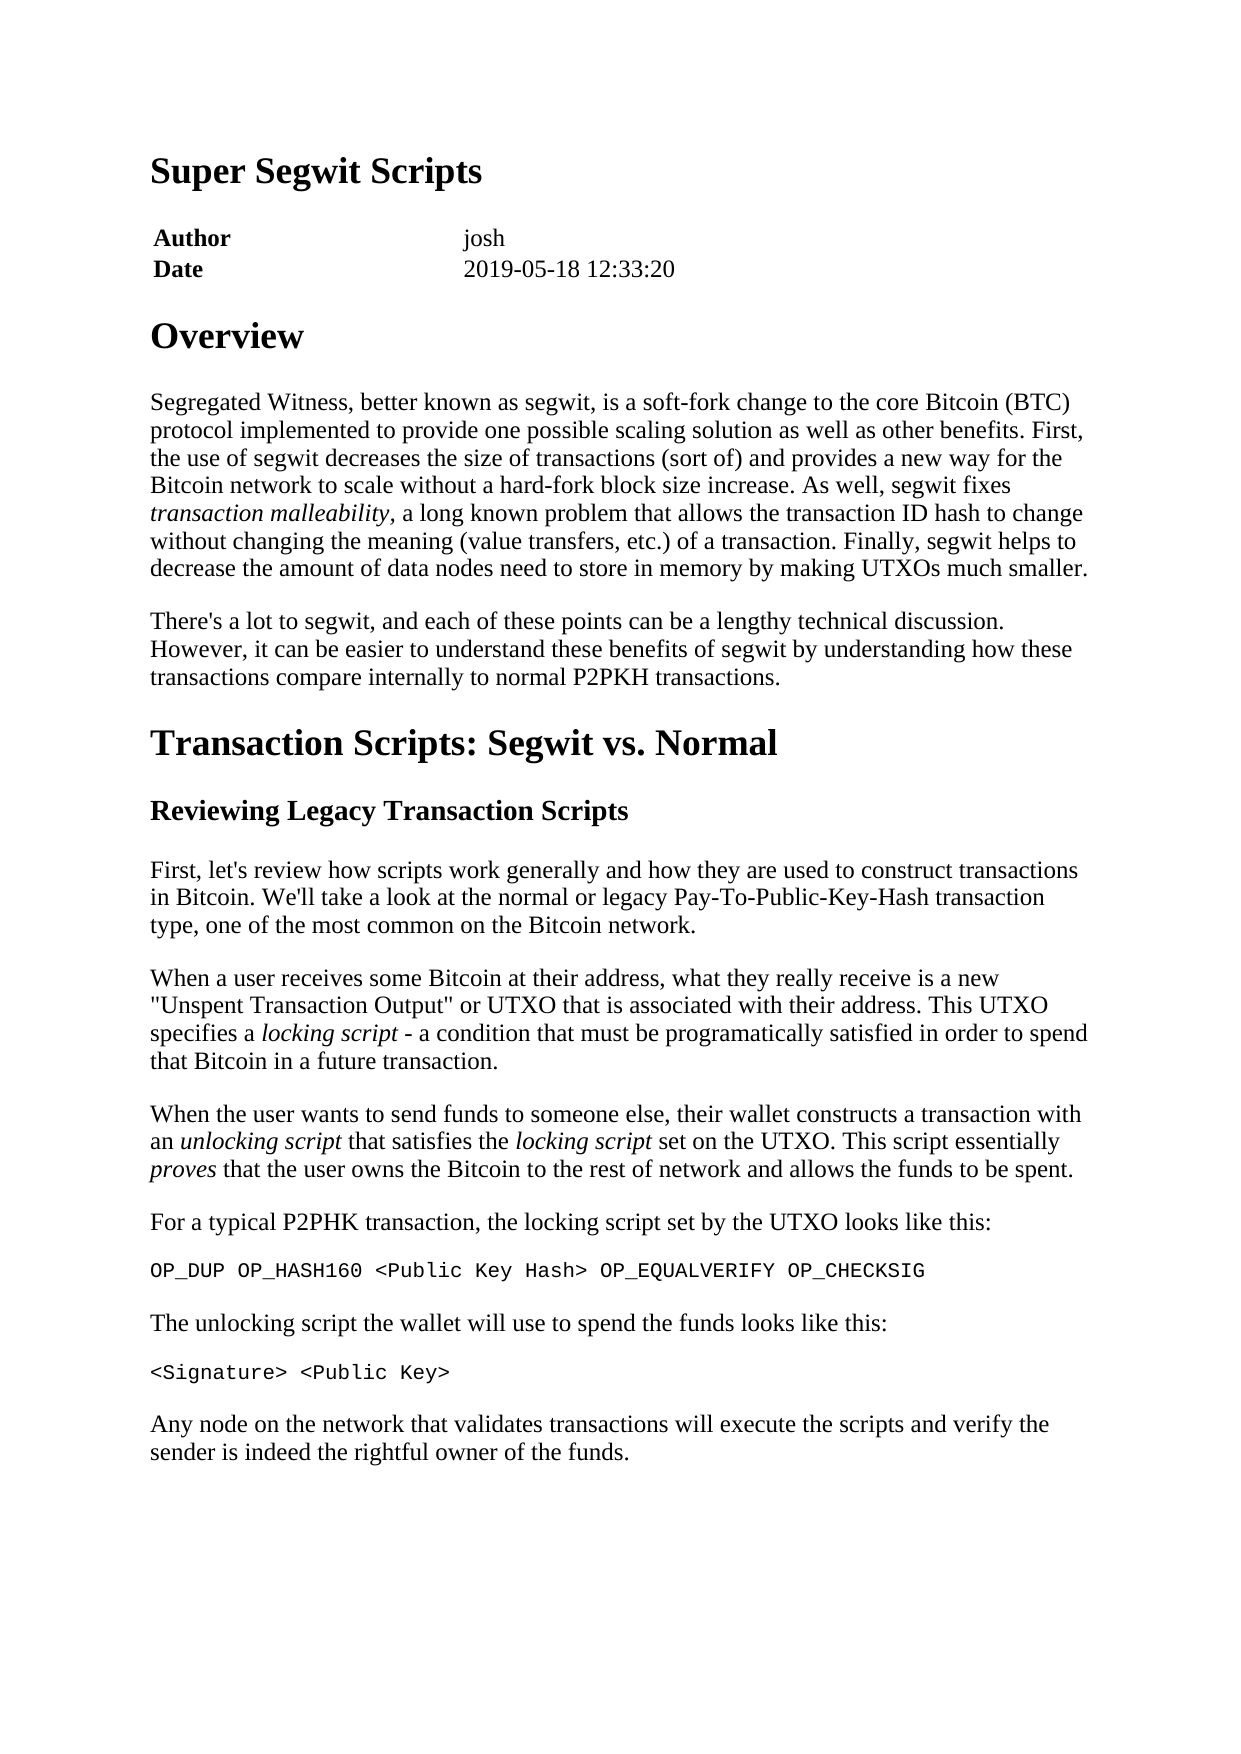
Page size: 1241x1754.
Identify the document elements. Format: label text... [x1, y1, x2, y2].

text OP_DUP OP_HASH160 <Public Key Hash> OP_EQUALVERIFY OP_CHECKSIG [150, 1261, 1090, 1284]
table_header Author [152, 223, 462, 253]
subtitle Super Segwit Scripts [150, 150, 1090, 192]
subtitle Overview [150, 316, 1090, 357]
text First, let's review how scripts work generally and how they are used to construct transactions in Bitcoin. We'll take a look at the normal or legacy Pay-To-Public-Key-Hash transaction type, one of the most common on the Bitcoin network. [150, 856, 1090, 939]
table_cell 2019-05-18 12:33:20 [462, 254, 1092, 284]
text There's a lot to segwit, and each of these points can be a lengthy technical discussion. However, it can be easier to understand these benefits of segwit by understanding how these transactions compare internally to normal P2PKH transactions. [150, 607, 1090, 690]
text When a user receives some Bitcoin at their address, what they really receive is a new "Unspent Transaction Output" or UTXO that is associated with their address. This UTXO specifies a locking script - a condition that must be programatically satisfied in order to spend that Bitcoin in a future transaction. [150, 964, 1090, 1075]
text <Signature> <Public Key> [150, 1362, 1090, 1386]
table_header josh [462, 223, 1092, 253]
text Segregated Witness, better known as segwit, is a soft-fork change to the core Bitcoin (BTC) protocol implemented to provide one possible scaling solution as well as other benefits. First, the use of segwit decreases the size of transactions (sort of) and provides a new way for the Bitcoin network to scale without a hard-fork block size increase. As well, segwit fixes transaction malleability, a long known problem that allows the transaction ID hash to change without changing the meaning (value transfers, etc.) of a transaction. Finally, segwit helps to decrease the amount of data nodes need to store in memory by making UTXOs much smaller. [150, 388, 1090, 582]
text Any node on the network that validates transactions will execute the scripts and verify the sender is indeed the rightful owner of the funds. [150, 1411, 1090, 1466]
subtitle Reviewing Legacy Transaction Scripts [150, 794, 1090, 826]
subtitle Transaction Scripts: Segwit vs. Normal [150, 721, 1090, 763]
text The unlocking script the wallet will use to spend the funds looks like this: [150, 1309, 1090, 1337]
table_cell Date [152, 254, 462, 284]
text When the user wants to send funds to someone else, their wallet constructs a transaction with an unlocking script that satisfies the locking script set on the UTXO. This script essentially proves that the user owns the Bitcoin to the rest of network and allows the funds to be spent. [150, 1100, 1090, 1183]
text For a typical P2PHK transaction, the locking script set by the UTXO looks like this: [150, 1208, 1090, 1236]
